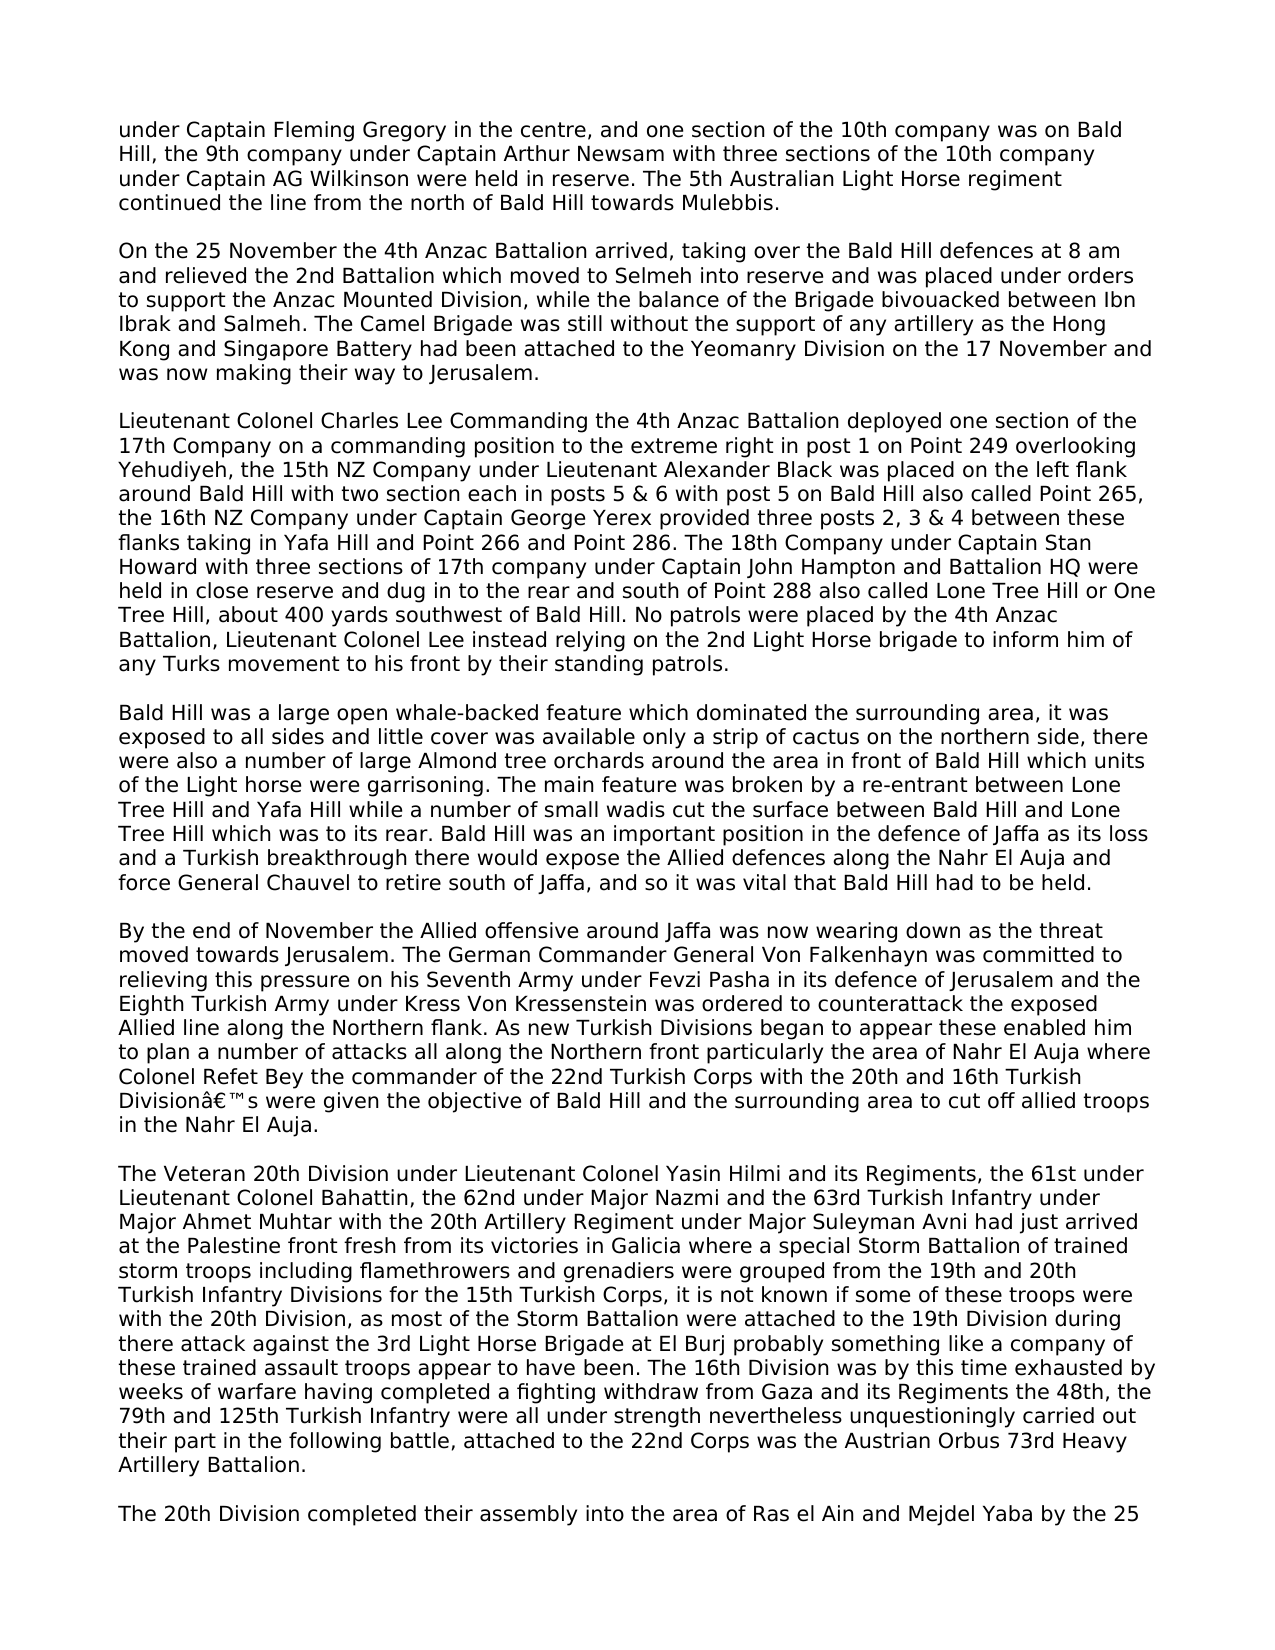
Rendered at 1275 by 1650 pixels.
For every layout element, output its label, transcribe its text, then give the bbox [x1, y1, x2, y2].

text The 20th Division completed their assembly into the area of Ras el Ain and Mejdel Yaba by the 25 [118, 1502, 1157, 1526]
text By the end of November the Allied offensive around Jaffa was now wearing down as the threat moved towards Jerusalem. The German Commander General Von Falkenhayn was committed to relieving this pressure on his Seventh Army under Fevzi Pasha in its defence of Jerusalem and the Eighth Turkish Army under Kress Von Kressenstein was ordered to counterattack the exposed Allied line along the Northern flank. As new Turkish Divisions began to appear these enabled him to plan a number of attacks all along the Northern front particularly the area of Nahr El Auja where Colonel Refet Bey the commander of the 22nd Turkish Corps with the 20th and 16th Turkish Divisionâ€™s were given the objective of Bald Hill and the surrounding area to cut off allied troops in the Nahr El Auja. [118, 919, 1157, 1137]
text Lieutenant Colonel Charles Lee Commanding the 4th Anzac Battalion deployed one section of the 17th Company on a commanding position to the extreme right in post 1 on Point 249 overlooking Yehudiyeh, the 15th NZ Company under Lieutenant Alexander Black was placed on the left flank around Bald Hill with two section each in posts 5 & 6 with post 5 on Bald Hill also called Point 265, the 16th NZ Company under Captain George Yerex provided three posts 2, 3 & 4 between these flanks taking in Yafa Hill and Point 266 and Point 286. The 18th Company under Captain Stan Howard with three sections of 17th company under Captain John Hampton and Battalion HQ were held in close reserve and dug in to the rear and south of Point 288 also called Lone Tree Hill or One Tree Hill, about 400 yards southwest of Bald Hill. No patrols were placed by the 4th Anzac Battalion, Lieutenant Colonel Lee instead relying on the 2nd Light Horse brigade to inform him of any Turks movement to his front by their standing patrols. [118, 409, 1157, 676]
text The Veteran 20th Division under Lieutenant Colonel Yasin Hilmi and its Regiments, the 61st under Lieutenant Colonel Bahattin, the 62nd under Major Nazmi and the 63rd Turkish Infantry under Major Ahmet Muhtar with the 20th Artillery Regiment under Major Suleyman Avni had just arrived at the Palestine front fresh from its victories in Galicia where a special Storm Battalion of trained storm troops including flamethrowers and grenadiers were grouped from the 19th and 20th Turkish Infantry Divisions for the 15th Turkish Corps, it is not known if some of these troops were with the 20th Division, as most of the Storm Battalion were attached to the 19th Division during there attack against the 3rd Light Horse Brigade at El Burj probably something like a company of these trained assault troops appear to have been. The 16th Division was by this time exhausted by weeks of warfare having completed a fighting withdraw from Gaza and its Regiments the 48th, the 79th and 125th Turkish Infantry were all under strength nevertheless unquestioningly carried out their part in the following battle, attached to the 22nd Corps was the Austrian Orbus 73rd Heavy Artillery Battalion. [118, 1162, 1157, 1477]
text Bald Hill was a large open whale-backed feature which dominated the surrounding area, it was exposed to all sides and little cover was available only a strip of cactus on the northern side, there were also a number of large Almond tree orchards around the area in front of Bald Hill which units of the Light horse were garrisoning. The main feature was broken by a re-entrant between Lone Tree Hill and Yafa Hill while a number of small wadis cut the surface between Bald Hill and Lone Tree Hill which was to its rear. Bald Hill was an important position in the defence of Jaffa as its loss and a Turkish breakthrough there would expose the Allied defences along the Nahr El Auja and force General Chauvel to retire south of Jaffa, and so it was vital that Bald Hill had to be held. [118, 701, 1157, 895]
text On the 25 November the 4th Anzac Battalion arrived, taking over the Bald Hill defences at 8 am and relieved the 2nd Battalion which moved to Selmeh into reserve and was placed under orders to support the Anzac Mounted Division, while the balance of the Brigade bivouacked between Ibn Ibrak and Salmeh. The Camel Brigade was still without the support of any artillery as the Hong Kong and Singapore Battery had been attached to the Yeomanry Division on the 17 November and was now making their way to Jerusalem. [118, 239, 1157, 385]
text under Captain Fleming Gregory in the centre, and one section of the 10th company was on Bald Hill, the 9th company under Captain Arthur Newsam with three sections of the 10th company under Captain AG Wilkinson were held in reserve. The 5th Australian Light Horse regiment continued the line from the north of Bald Hill towards Mulebbis. [118, 118, 1157, 215]
